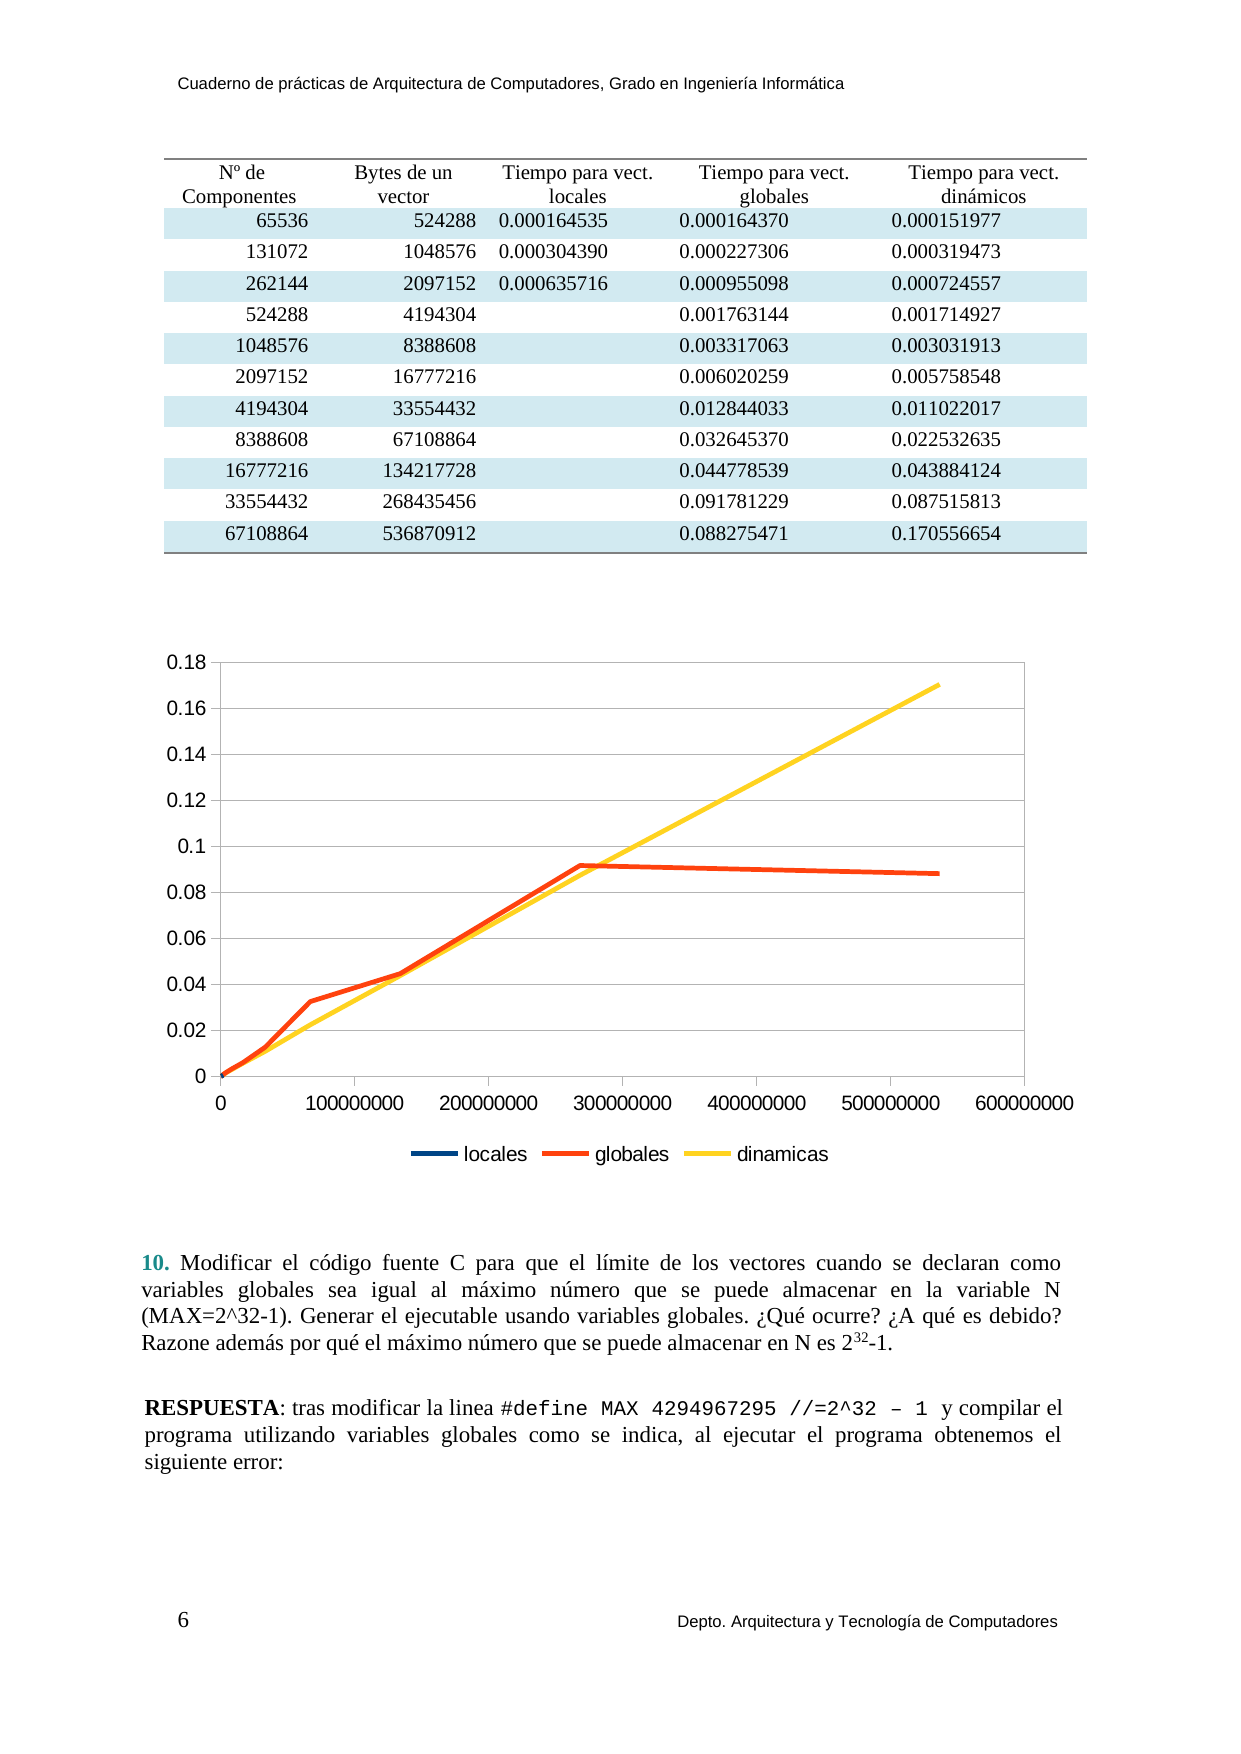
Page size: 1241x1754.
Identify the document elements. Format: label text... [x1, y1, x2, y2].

table_cell [487, 364, 668, 396]
table_cell 0.022532635 [880, 427, 1087, 458]
table_cell 67108864 [164, 521, 319, 552]
table_cell 0.088275471 [668, 521, 880, 552]
table_cell [487, 427, 668, 458]
table_cell 134217728 [319, 458, 487, 489]
table_cell 0.044778539 [668, 458, 880, 489]
table_cell 0.043884124 [880, 458, 1087, 489]
table_header Bytes de un vector [319, 160, 487, 208]
table_header Tiempo para vect. globales [668, 160, 880, 208]
table_cell 0.032645370 [668, 427, 880, 458]
table_cell 0.001714927 [880, 302, 1087, 333]
table_cell 0.011022017 [880, 396, 1087, 427]
table_cell [487, 489, 668, 521]
text RESPUESTA: tras modificar la linea #define MAX 4294967295 //=2^32 – 1 y compilar el programa utilizando variables globales como se indica, al ejecutar el programa obtenemos el siguiente error: [144, 1394, 1063, 1474]
table_cell 1048576 [319, 239, 487, 271]
table_cell 262144 [164, 271, 319, 302]
table_cell 4194304 [319, 302, 487, 333]
table_cell 0.012844033 [668, 396, 880, 427]
table_cell 0.091781229 [668, 489, 880, 521]
table_cell [487, 396, 668, 427]
list 10. Modificar el código fuente C para que el límite de los vectores cuando se declaran como variables globales sea igual al máximo número que se puede almacenar en la variable N (MAX=2^32-1). Generar el ejecutable usando variables globales. ¿Qué ocurre? ¿A qué es debido? Razone además por qué el máximo número que se puede almacenar en N es 232-1. [103, 1249, 1063, 1355]
table_cell 268435456 [319, 489, 487, 521]
table_cell 0.000955098 [668, 271, 880, 302]
table_cell 65536 [164, 208, 319, 239]
table_cell 67108864 [319, 427, 487, 458]
table_cell [487, 302, 668, 333]
table_cell 524288 [319, 208, 487, 239]
table_cell 0.170556654 [880, 521, 1087, 552]
table_cell 0.003031913 [880, 333, 1087, 364]
table_cell 2097152 [319, 271, 487, 302]
table_cell 0.006020259 [668, 364, 880, 396]
table_cell 8388608 [164, 427, 319, 458]
table_cell 0.000151977 [880, 208, 1087, 239]
table_cell 8388608 [319, 333, 487, 364]
table_cell 0.000164370 [668, 208, 880, 239]
table_cell 0.000164535 [487, 208, 668, 239]
table_cell 0.001763144 [668, 302, 880, 333]
table_header Nº de Componentes [164, 160, 319, 208]
table_cell 16777216 [319, 364, 487, 396]
table_header Tiempo para vect. locales [487, 160, 668, 208]
table_cell [487, 458, 668, 489]
table_cell 0.005758548 [880, 364, 1087, 396]
table_cell 0.000319473 [880, 239, 1087, 271]
table_cell 16777216 [164, 458, 319, 489]
table_cell [487, 521, 668, 552]
table_cell 536870912 [319, 521, 487, 552]
table_cell 33554432 [319, 396, 487, 427]
table_cell [487, 333, 668, 364]
table_cell 0.000635716 [487, 271, 668, 302]
table_cell 0.000304390 [487, 239, 668, 271]
table_header Tiempo para vect. dinámicos [880, 160, 1087, 208]
table_cell 0.087515813 [880, 489, 1087, 521]
table_cell 1048576 [164, 333, 319, 364]
table_cell 0.003317063 [668, 333, 880, 364]
table_cell 524288 [164, 302, 319, 333]
table_cell 33554432 [164, 489, 319, 521]
table_cell 131072 [164, 239, 319, 271]
table_cell 0.000724557 [880, 271, 1087, 302]
table_cell 0.000227306 [668, 239, 880, 271]
table_cell 4194304 [164, 396, 319, 427]
table_cell 2097152 [164, 364, 319, 396]
